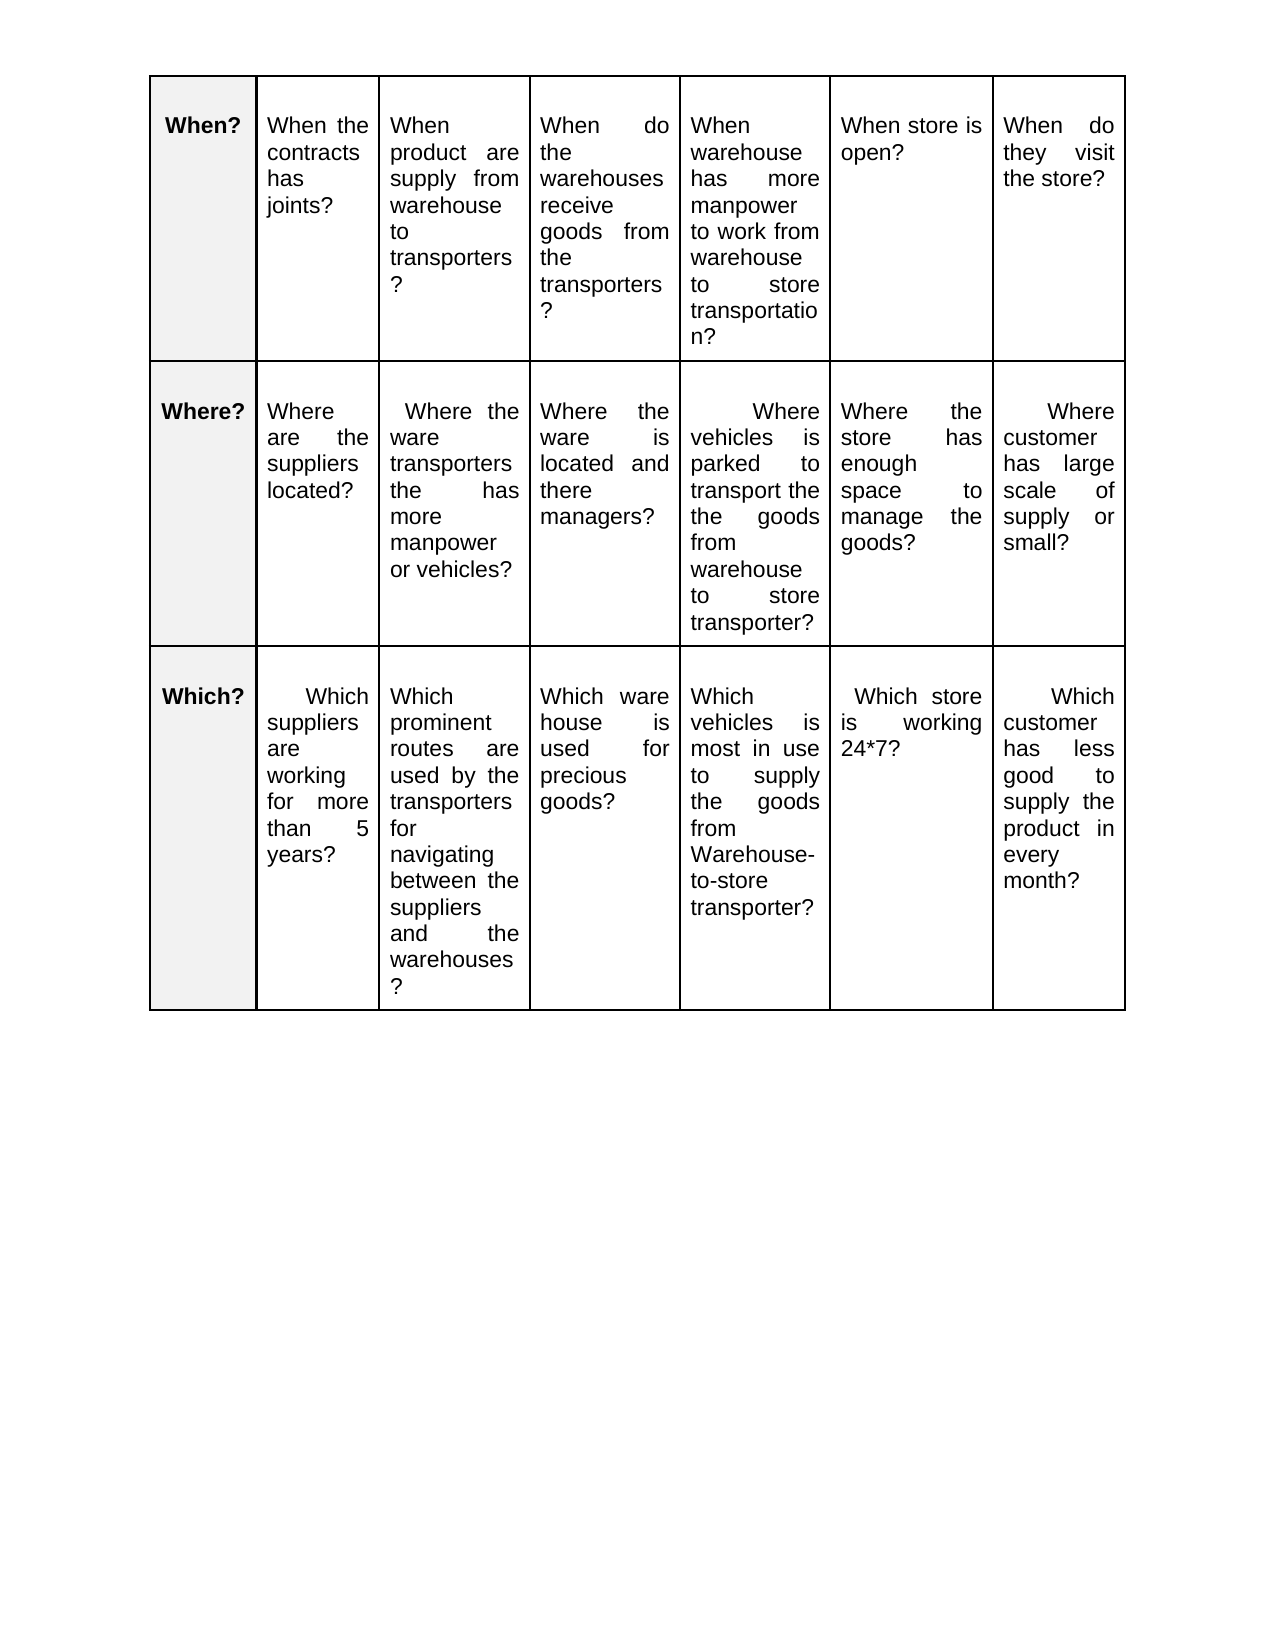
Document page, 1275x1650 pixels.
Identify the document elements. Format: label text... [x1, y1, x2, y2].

table_cell Which? [151, 647, 255, 1009]
table_cell Where customer has large scale of supply or small? [994, 362, 1124, 645]
table_cell When the contracts has joints? [258, 77, 378, 360]
table_cell When store is open? [831, 77, 992, 360]
table_cell Which prominent routes are used by the transporters for navigating between the suppliers and the warehouses? [380, 647, 529, 1009]
table_cell Where vehicles is parked to transport the the goods from warehouse to store transporter? [681, 362, 829, 645]
table_cell When do the warehouses receive goods from the transporters? [531, 77, 679, 360]
table_cell When? [151, 77, 255, 360]
table_cell Which customer has less good to supply the product in every month? [994, 647, 1124, 1009]
table_cell When product are supply from warehouse to transporters? [380, 77, 529, 360]
table_cell Where are the suppliers located? [258, 362, 378, 645]
table_cell Which ware house is used for precious goods? [531, 647, 679, 1009]
table_cell Which store is working 24*7? [831, 647, 992, 1009]
table_cell When warehouse has more manpower to work from warehouse to store transportation? [681, 77, 829, 360]
table_cell When do they visit the store? [994, 77, 1124, 360]
table_cell Which suppliers are working for more than 5 years? [258, 647, 378, 1009]
table_cell Where the store has enough space to manage the goods? [831, 362, 992, 645]
table_cell Which vehicles is most in use to supply the goods from Warehouse-to-store transporter? [681, 647, 829, 1009]
table_cell Where the ware transporters the has more manpower or vehicles? [380, 362, 529, 645]
table_cell Where? [151, 362, 255, 645]
table_cell Where the ware is located and there managers? [531, 362, 679, 645]
